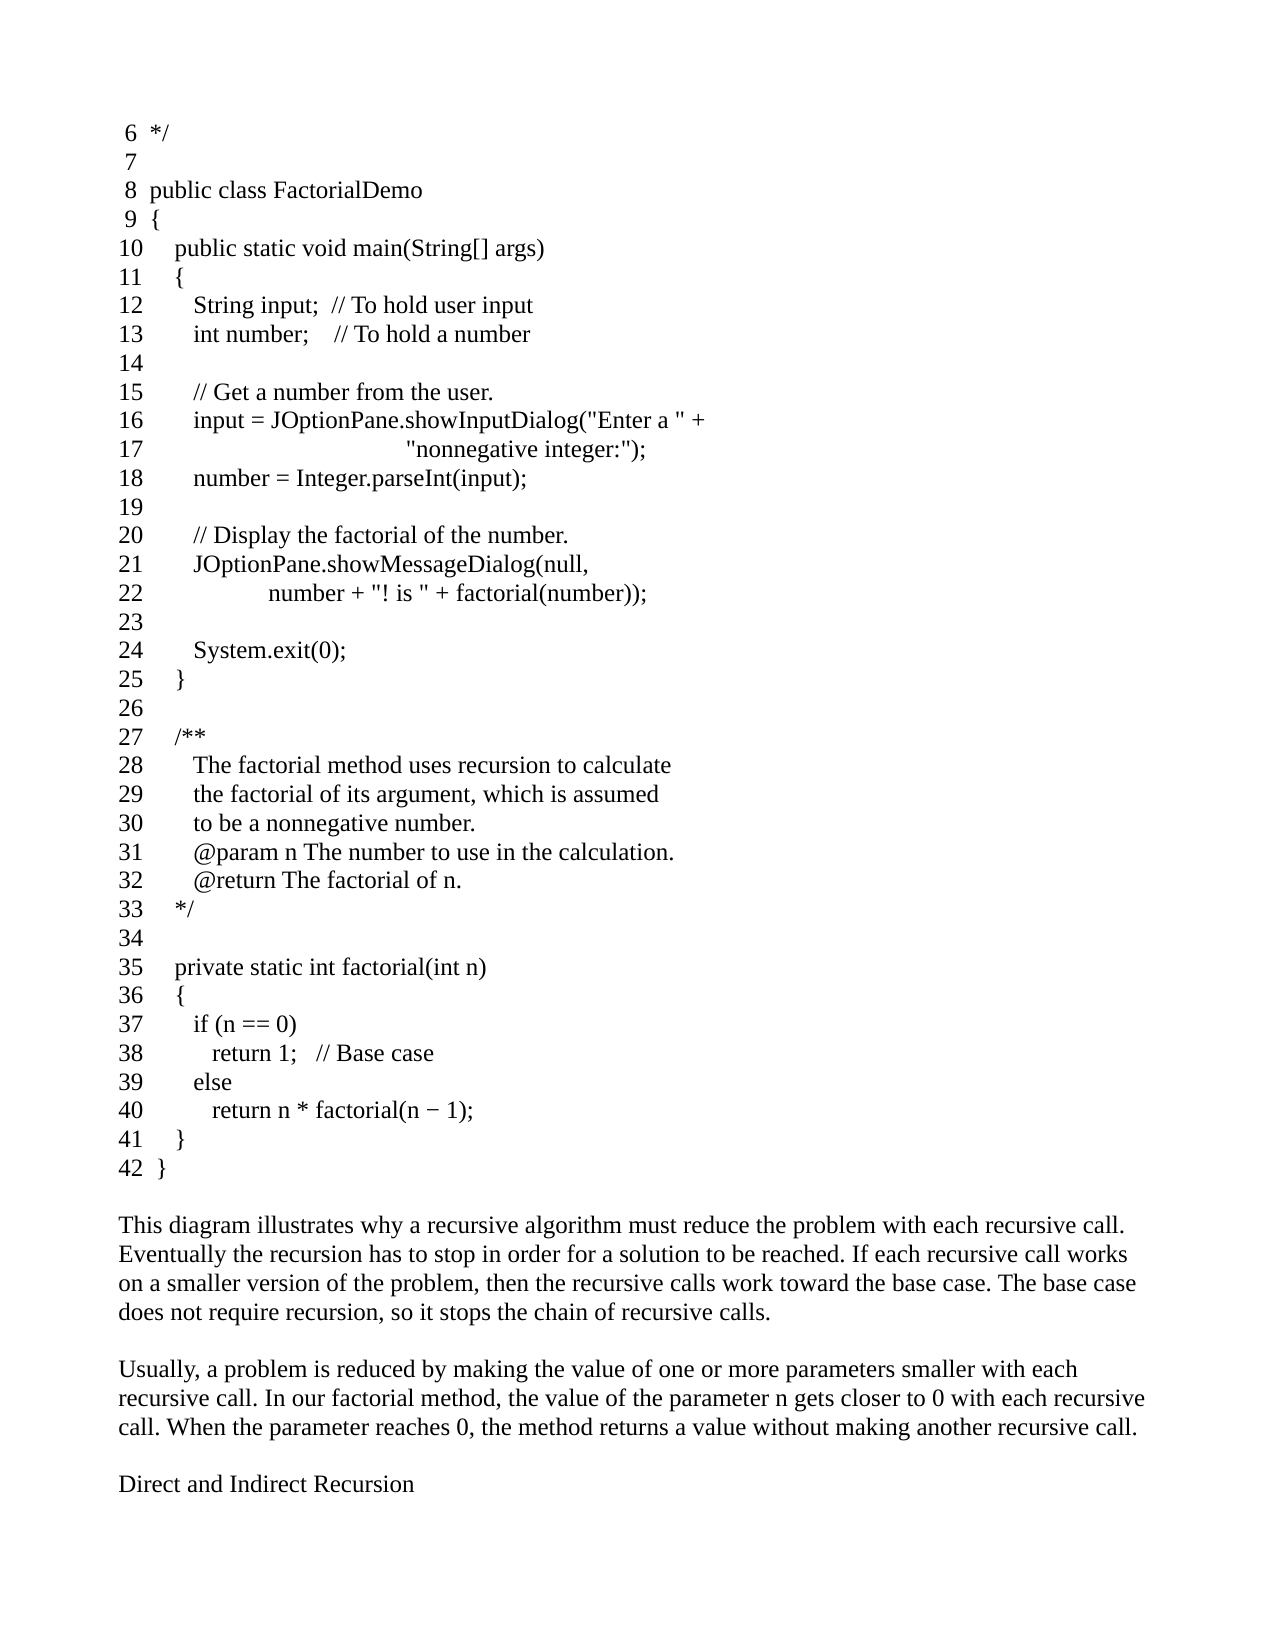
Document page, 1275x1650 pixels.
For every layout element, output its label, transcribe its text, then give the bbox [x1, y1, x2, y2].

text 8 public class FactorialDemo [118, 176, 1157, 204]
text 41 } [118, 1124, 1157, 1153]
text 31 @param n The number to use in the calculation. [118, 837, 1157, 866]
text 24 System.exit(0); [118, 636, 1157, 664]
text 35 private static int factorial(int n) [118, 952, 1157, 981]
text 14 [118, 348, 1157, 377]
text 7 [118, 147, 1157, 176]
text 38 return 1; // Base case [118, 1038, 1157, 1067]
text 12 String input; // To hold user input [118, 291, 1157, 319]
text 18 number = Integer.parseInt(input); [118, 463, 1157, 492]
text Direct and Indirect Recursion [118, 1469, 1157, 1498]
text 22 number + "! is " + factorial(number)); [118, 578, 1157, 607]
text Usually, a problem is reduced by making the value of one or more parameters smaller with each recursive call. In our factorial method, the value of the parameter n gets closer to 0 with each recursive call. When the parameter reaches 0, the method returns a value without making another recursive call. [118, 1354, 1157, 1441]
text 19 [118, 492, 1157, 521]
text 39 else [118, 1067, 1157, 1096]
text 27 /** [118, 722, 1157, 751]
text 23 [118, 607, 1157, 636]
text 13 int number; // To hold a number [118, 319, 1157, 348]
text 21 JOptionPane.showMessageDialog(null, [118, 549, 1157, 578]
text 37 if (n == 0) [118, 1009, 1157, 1038]
text 29 the factorial of its argument, which is assumed [118, 779, 1157, 808]
text 15 // Get a number from the user. [118, 377, 1157, 406]
text 32 @return The factorial of n. [118, 866, 1157, 894]
text 16 input = JOptionPane.showInputDialog("Enter a " + [118, 406, 1157, 434]
text 36 { [118, 981, 1157, 1009]
text 10 public static void main(String[] args) [118, 233, 1157, 262]
text This diagram illustrates why a recursive algorithm must reduce the problem with each recursive call. Eventually the recursion has to stop in order for a solution to be reached. If each recursive call works on a smaller version of the problem, then the recursive calls work toward the base case. The base case does not require recursion, so it stops the chain of recursive calls. [118, 1211, 1157, 1326]
text 20 // Display the factorial of the number. [118, 521, 1157, 549]
text 11 { [118, 262, 1157, 291]
text 30 to be a nonnegative number. [118, 808, 1157, 837]
text 9 { [118, 204, 1157, 233]
text 40 return n * factorial(n − 1); [118, 1096, 1157, 1124]
text 33 */ [118, 894, 1157, 923]
text 6 */ [118, 118, 1157, 147]
text 25 } [118, 664, 1157, 693]
text 42 } [118, 1153, 1157, 1182]
text 26 [118, 693, 1157, 722]
text 34 [118, 923, 1157, 952]
text 17 "nonnegative integer:"); [118, 434, 1157, 463]
text 28 The factorial method uses recursion to calculate [118, 751, 1157, 779]
